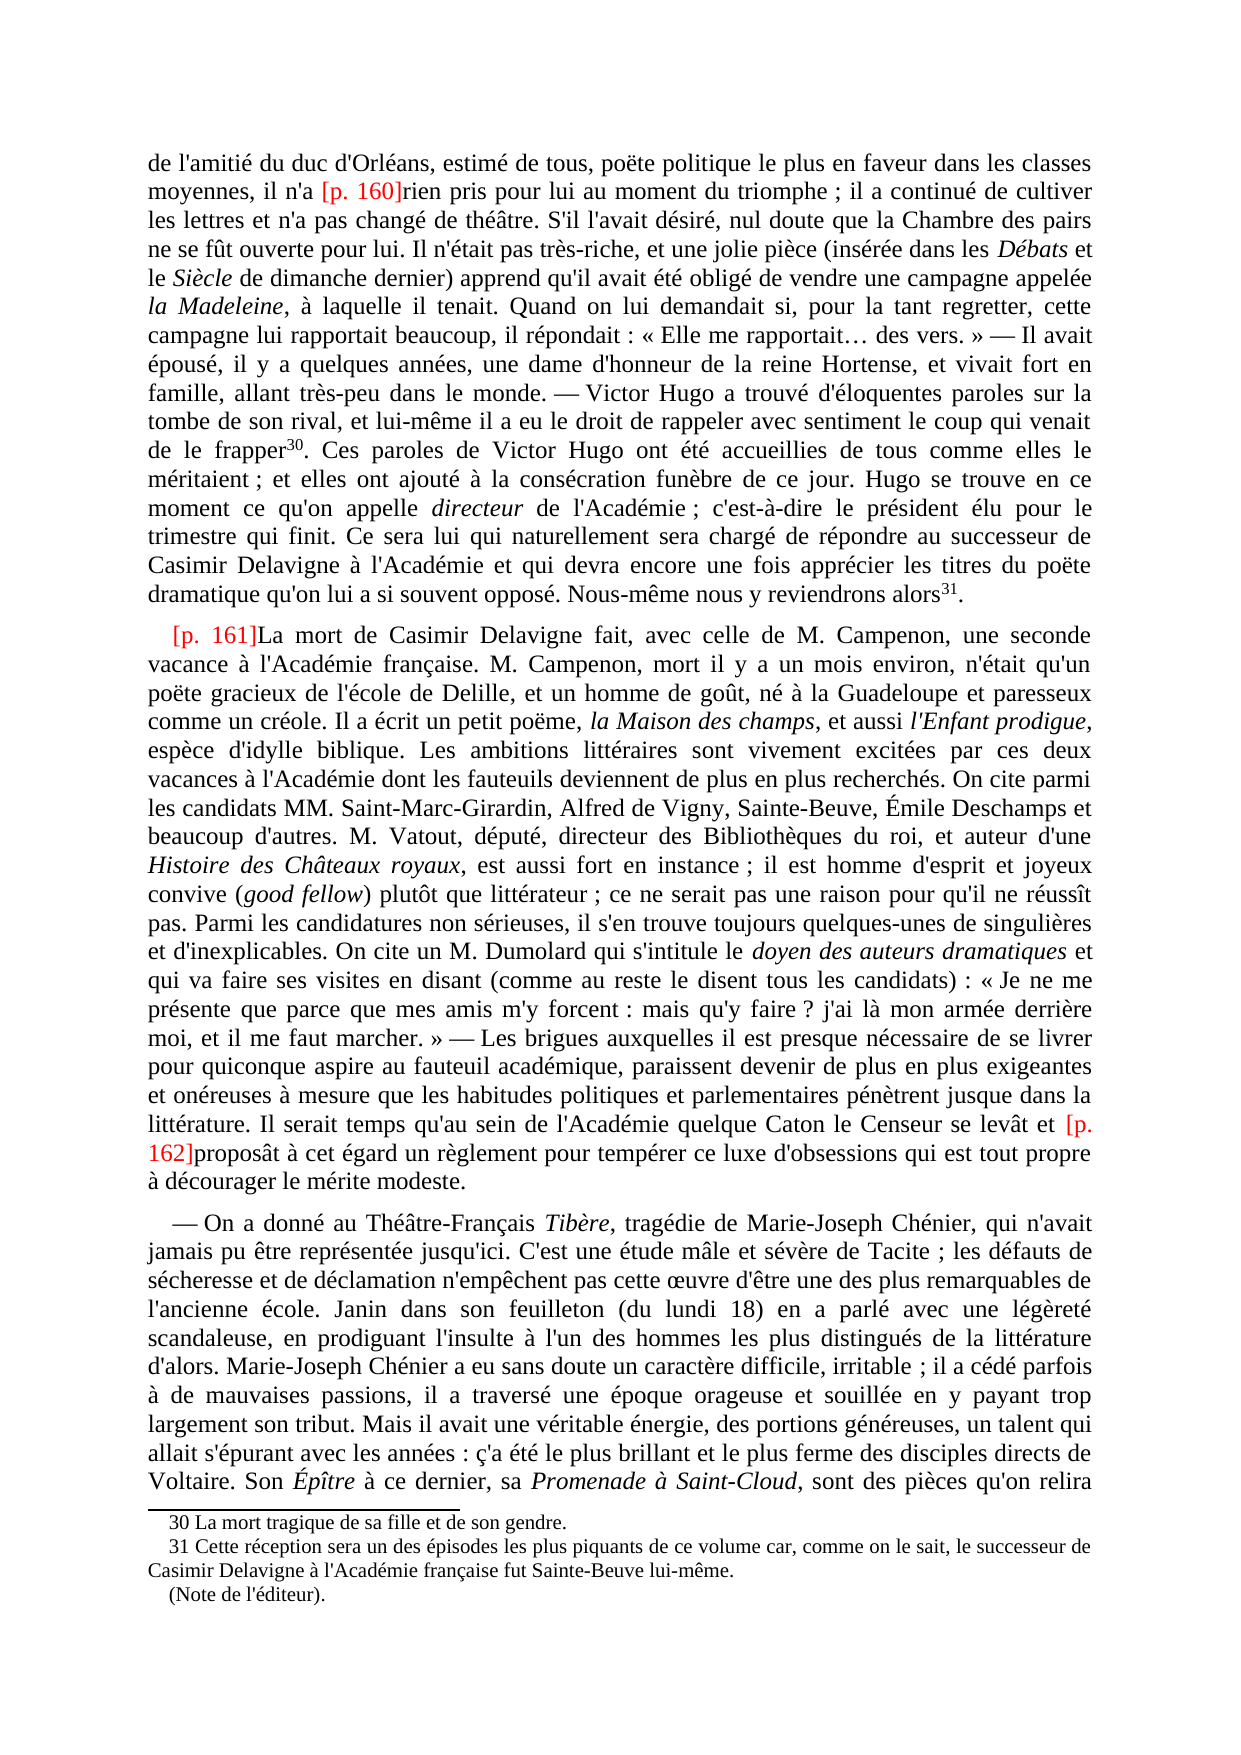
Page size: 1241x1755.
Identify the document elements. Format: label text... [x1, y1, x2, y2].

text La mort tragique de sa fille et de son gendre. [148, 1510, 1093, 1534]
text — On a donné au Théâtre-Français Tibère, tragédie de Marie-Joseph Chénier, qui n'avait jamais pu être représentée jusqu'ici. C'est une étude mâle et sévère de Tacite ; les défauts de sécheresse et de déclamation n'empêchent pas cette œuvre d'être une des plus remarquables de l'ancienne école. Janin dans son feuilleton (du lundi 18) en a parlé avec une légèreté scandaleuse, en prodiguant l'insulte à l'un des hommes les plus distingués de la littérature d'alors. Marie-Joseph Chénier a eu sans doute un caractère difficile, irritable ; il a cédé parfois à de mauvaises passions, il a traversé une époque orageuse et souillée en y payant trop largement son tribut. Mais il avait une véritable énergie, des portions généreuses, un talent qui allait s'épurant avec les années : ç'a été le plus brillant et le plus ferme des disciples directs de Voltaire. Son Épître à ce dernier, sa Promenade à Saint-Cloud, sont des pièces qu'on relira [148, 1208, 1093, 1495]
text [p. 161]La mort de Casimir Delavigne fait, avec celle de M. Campenon, une seconde vacance à l'Académie française. M. Campenon, mort il y a un mois environ, n'était qu'un poëte gracieux de l'école de Delille, et un homme de goût, né à la Guadeloupe et paresseux comme un créole. Il a écrit un petit poëme, la Maison des champs, et aussi l'Enfant prodigue, espèce d'idylle biblique. Les ambitions littéraires sont vivement excitées par ces deux vacances à l'Académie dont les fauteuils deviennent de plus en plus recherchés. On cite parmi les candidats MM. Saint-Marc-Girardin, Alfred de Vigny, Sainte-Beuve, Émile Deschamps et beaucoup d'autres. M. Vatout, député, directeur des Bibliothèques du roi, et auteur d'une Histoire des Châteaux royaux, est aussi fort en instance ; il est homme d'esprit et joyeux convive (good fellow) plutôt que littérateur ; ce ne serait pas une raison pour qu'il ne réussît pas. Parmi les candidatures non sérieuses, il s'en trouve toujours quelques-unes de singulières et d'inexplicables. On cite un M. Dumolard qui s'intitule le doyen des auteurs dramatiques et qui va faire ses visites en disant (comme au reste le disent tous les candidats) : « Je ne me présente que parce que mes amis m'y forcent : mais qu'y faire ? j'ai là mon armée derrière moi, et il me faut marcher. » — Les brigues auxquelles il est presque nécessaire de se livrer pour quiconque aspire au fauteuil académique, paraissent devenir de plus en plus exigeantes et onéreuses à mesure que les habitudes politiques et parlementaires pénètrent jusque dans la littérature. Il serait temps qu'au sein de l'Académie quelque Caton le Censeur se levât et [p. 162]proposât à cet égard un règlement pour tempérer ce luxe d'obsessions qui est tout propre à décourager le mérite modeste. [148, 620, 1093, 1195]
text de l'amitié du duc d'Orléans, estimé de tous, poëte politique le plus en faveur dans les classes moyennes, il n'a [p. 160]rien pris pour lui au moment du triomphe ; il a continué de cultiver les lettres et n'a pas changé de théâtre. S'il l'avait désiré, nul doute que la Chambre des pairs ne se fût ouverte pour lui. Il n'était pas très-riche, et une jolie pièce (insérée dans les Débats et le Siècle de dimanche dernier) apprend qu'il avait été obligé de vendre une campagne appelée la Madeleine, à laquelle il tenait. Quand on lui demandait si, pour la tant regretter, cette campagne lui rapportait beaucoup, il répondait : « Elle me rapportait… des vers. » — Il avait épousé, il y a quelques années, une dame d'honneur de la reine Hortense, et vivait fort en famille, allant très-peu dans le monde. — Victor Hugo a trouvé d'éloquentes paroles sur la tombe de son rival, et lui-même il a eu le droit de rappeler avec sentiment le coup qui venait de le frapper. Ces paroles de Victor Hugo ont été accueillies de tous comme elles le méritaient ; et elles ont ajouté à la consécration funèbre de ce jour. Hugo se trouve en ce moment ce qu'on appelle directeur de l'Académie ; c'est-à-dire le président élu pour le trimestre qui finit. Ce sera lui qui naturellement sera chargé de répondre au successeur de Casimir Delavigne à l'Académie et qui devra encore une fois apprécier les titres du poëte dramatique qu'on lui a si souvent opposé. Nous-même nous y reviendrons alors. [148, 148, 1093, 608]
text (Note de l'éditeur). [148, 1582, 1093, 1606]
text Cette réception sera un des épisodes les plus piquants de ce volume car, comme on le sait, le successeur de Casimir Delavigne à l'Académie française fut Sainte-Beuve lui-même. [148, 1534, 1093, 1582]
